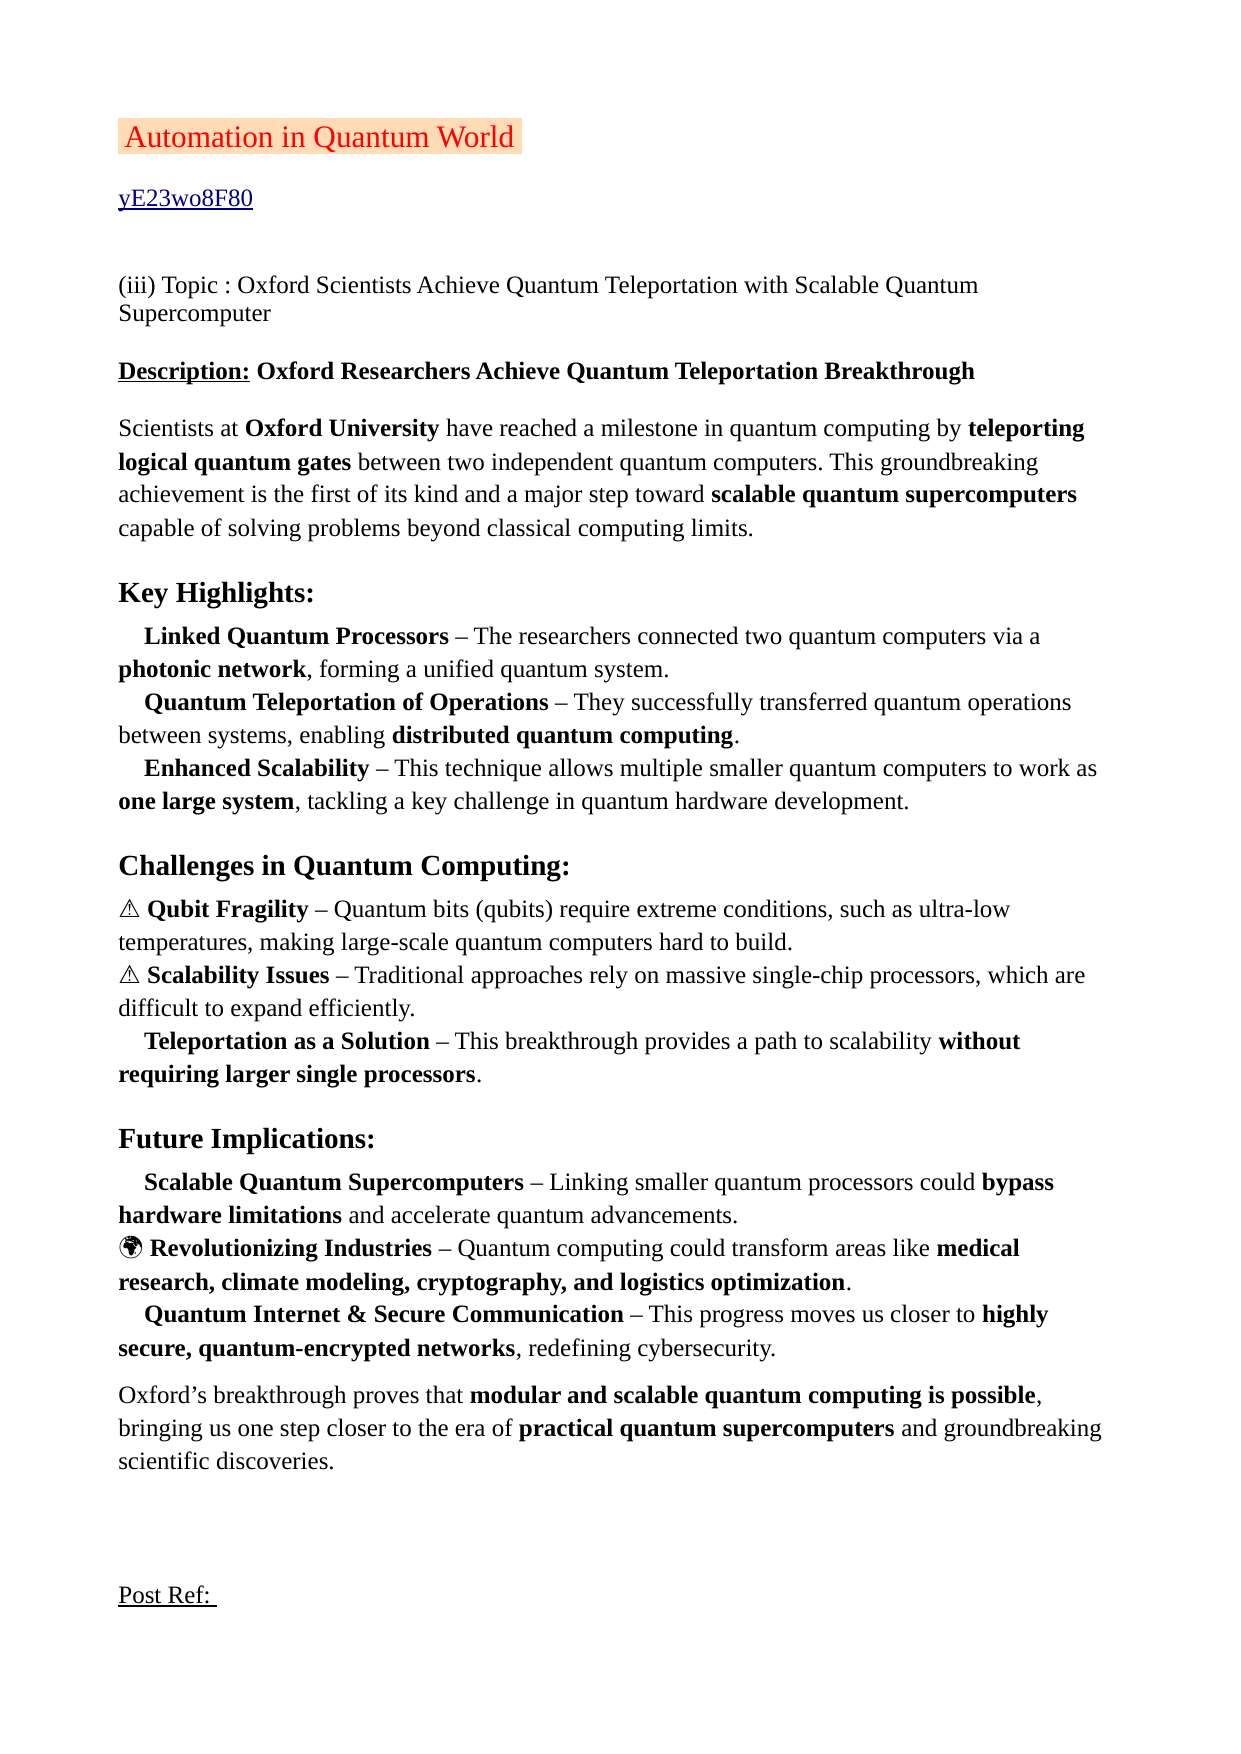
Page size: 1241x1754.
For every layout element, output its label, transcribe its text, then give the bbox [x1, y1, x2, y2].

text Post Ref: [118, 1494, 1122, 1609]
text 🚀 Scalable Quantum Supercomputers – Linking smaller quantum processors could bypass hardware limitations and accelerate quantum advancements. 🌍 Revolutionizing Industries – Quantum computing could transform areas like medical research, climate modeling, cryptography, and logistics optimization. 🔐 Quantum Internet & Secure Communication – This progress moves us closer to highly secure, quantum-encrypted networks, redefining cybersecurity. [118, 1167, 1122, 1361]
text Scientists at Oxford University have reached a milestone in quantum computing by teleporting logical quantum gates between two independent quantum computers. This groundbreaking achievement is the first of its kind and a major step toward scalable quantum supercomputers capable of solving problems beyond classical computing limits. [118, 413, 1122, 541]
text ⚠️ Qubit Fragility – Quantum bits (qubits) require extreme conditions, such as ultra-low temperatures, making large-scale quantum computers hard to build. ⚠️ Scalability Issues – Traditional approaches rely on massive single-chip processors, which are difficult to expand efficiently. ✅ Teleportation as a Solution – This breakthrough provides a path to scalability without requiring larger single processors. [118, 894, 1122, 1088]
subtitle Key Highlights: [118, 575, 1122, 608]
text Oxford’s breakthrough proves that modular and scalable quantum computing is possible, bringing us one step closer to the era of practical quantum supercomputers and groundbreaking scientific discoveries. [118, 1380, 1122, 1475]
text yE23wo8F80 (iii) Topic : Oxford Scientists Achieve Quantum Teleportation with Scalable Quantum Supercomputer Description: Oxford Researchers Achieve Quantum Teleportation Breakthrough [118, 183, 1122, 385]
subtitle Challenges in Quantum Computing: [118, 848, 1122, 882]
subtitle Future Implications: [118, 1121, 1122, 1155]
text 🔹 Linked Quantum Processors – The researchers connected two quantum computers via a photonic network, forming a unified quantum system. 🔹 Quantum Teleportation of Operations – They successfully transferred quantum operations between systems, enabling distributed quantum computing. 🔹 Enhanced Scalability – This technique allows multiple smaller quantum computers to work as one large system, tackling a key challenge in quantum hardware development. [118, 621, 1122, 815]
